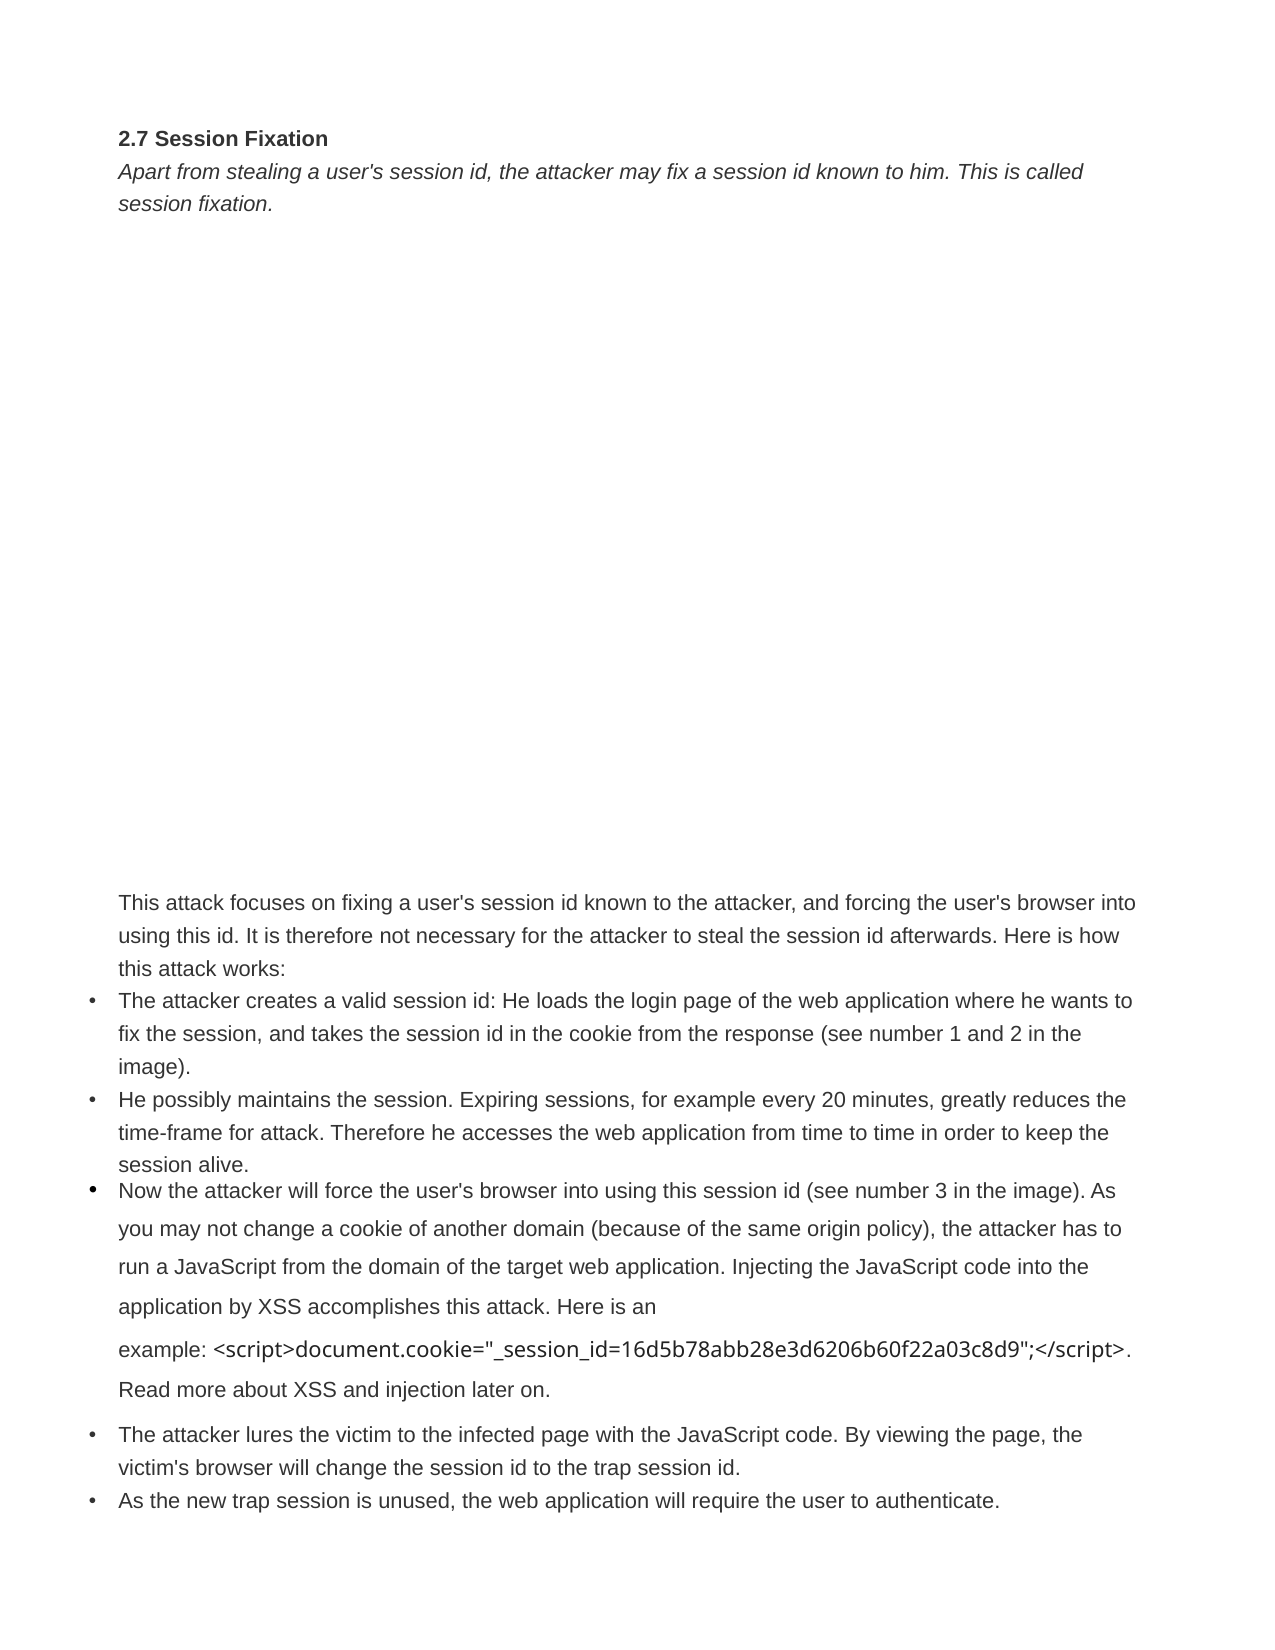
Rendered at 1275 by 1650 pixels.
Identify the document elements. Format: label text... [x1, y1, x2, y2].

text This attack focuses on fixing a user's session id known to the attacker, and forcing the user's browser into using this id. It is therefore not necessary for the attacker to steal the session id afterwards. Here is how this attack works: [118, 882, 1157, 981]
list He possibly maintains the session. Expiring sessions, for example every 20 minutes, greatly reduces the time-frame for attack. Therefore he accesses the web application from time to time in order to keep the session alive. [118, 1079, 1157, 1177]
text Apart from stealing a user's session id, the attacker may fix a session id known to him. This is called session fixation. [118, 151, 1157, 217]
list The attacker lures the victim to the infected page with the JavaScript code. By viewing the page, the victim's browser will change the session id to the trap session id. [118, 1414, 1157, 1480]
list As the new trap session is unused, the web application will require the user to authenticate. [118, 1480, 1157, 1513]
subtitle 2.7 Session Fixation [118, 118, 1157, 151]
list Now the attacker will force the user's browser into using this session id (see number 3 in the image). As you may not change a cookie of another domain (because of the same origin policy), the attacker has to run a JavaScript from the domain of the target web application. Injecting the JavaScript code into the application by XSS accomplishes this attack. Here is an example: <script>document.cookie="_session_id=16d5b78abb28e3d6206b60f22a03c8d9";</script>. Read more about XSS and injection later on. [118, 1177, 1157, 1402]
list The attacker creates a valid session id: He loads the login page of the web application where he wants to fix the session, and takes the session id in the cookie from the response (see number 1 and 2 in the image). [118, 981, 1157, 1079]
